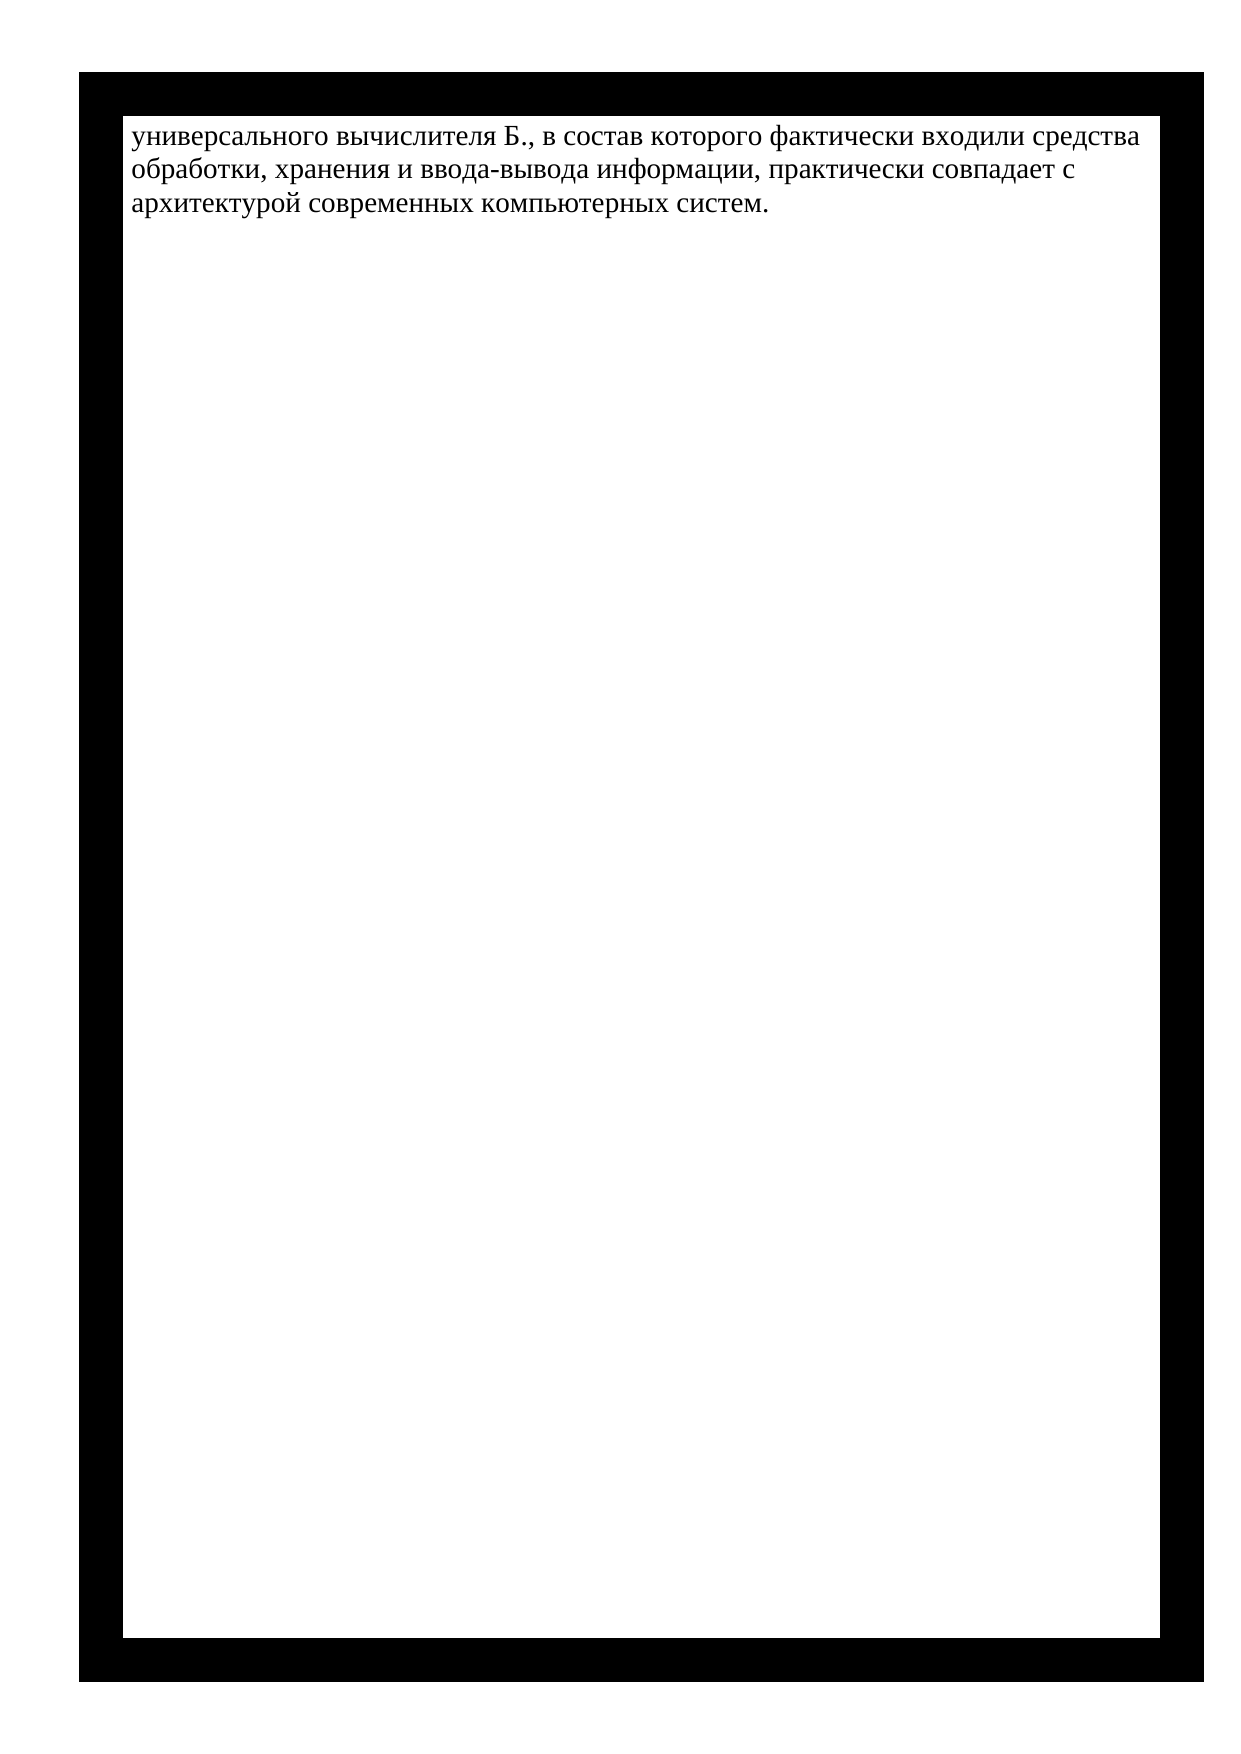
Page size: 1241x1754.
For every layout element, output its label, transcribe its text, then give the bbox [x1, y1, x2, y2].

subtitle универсального вычислителя Б., в состав которого фактически входили средства обработки, хранения и ввода-вывода информации, практически совпадает с архитектурой современных компьютерных систем. [131, 118, 1152, 219]
